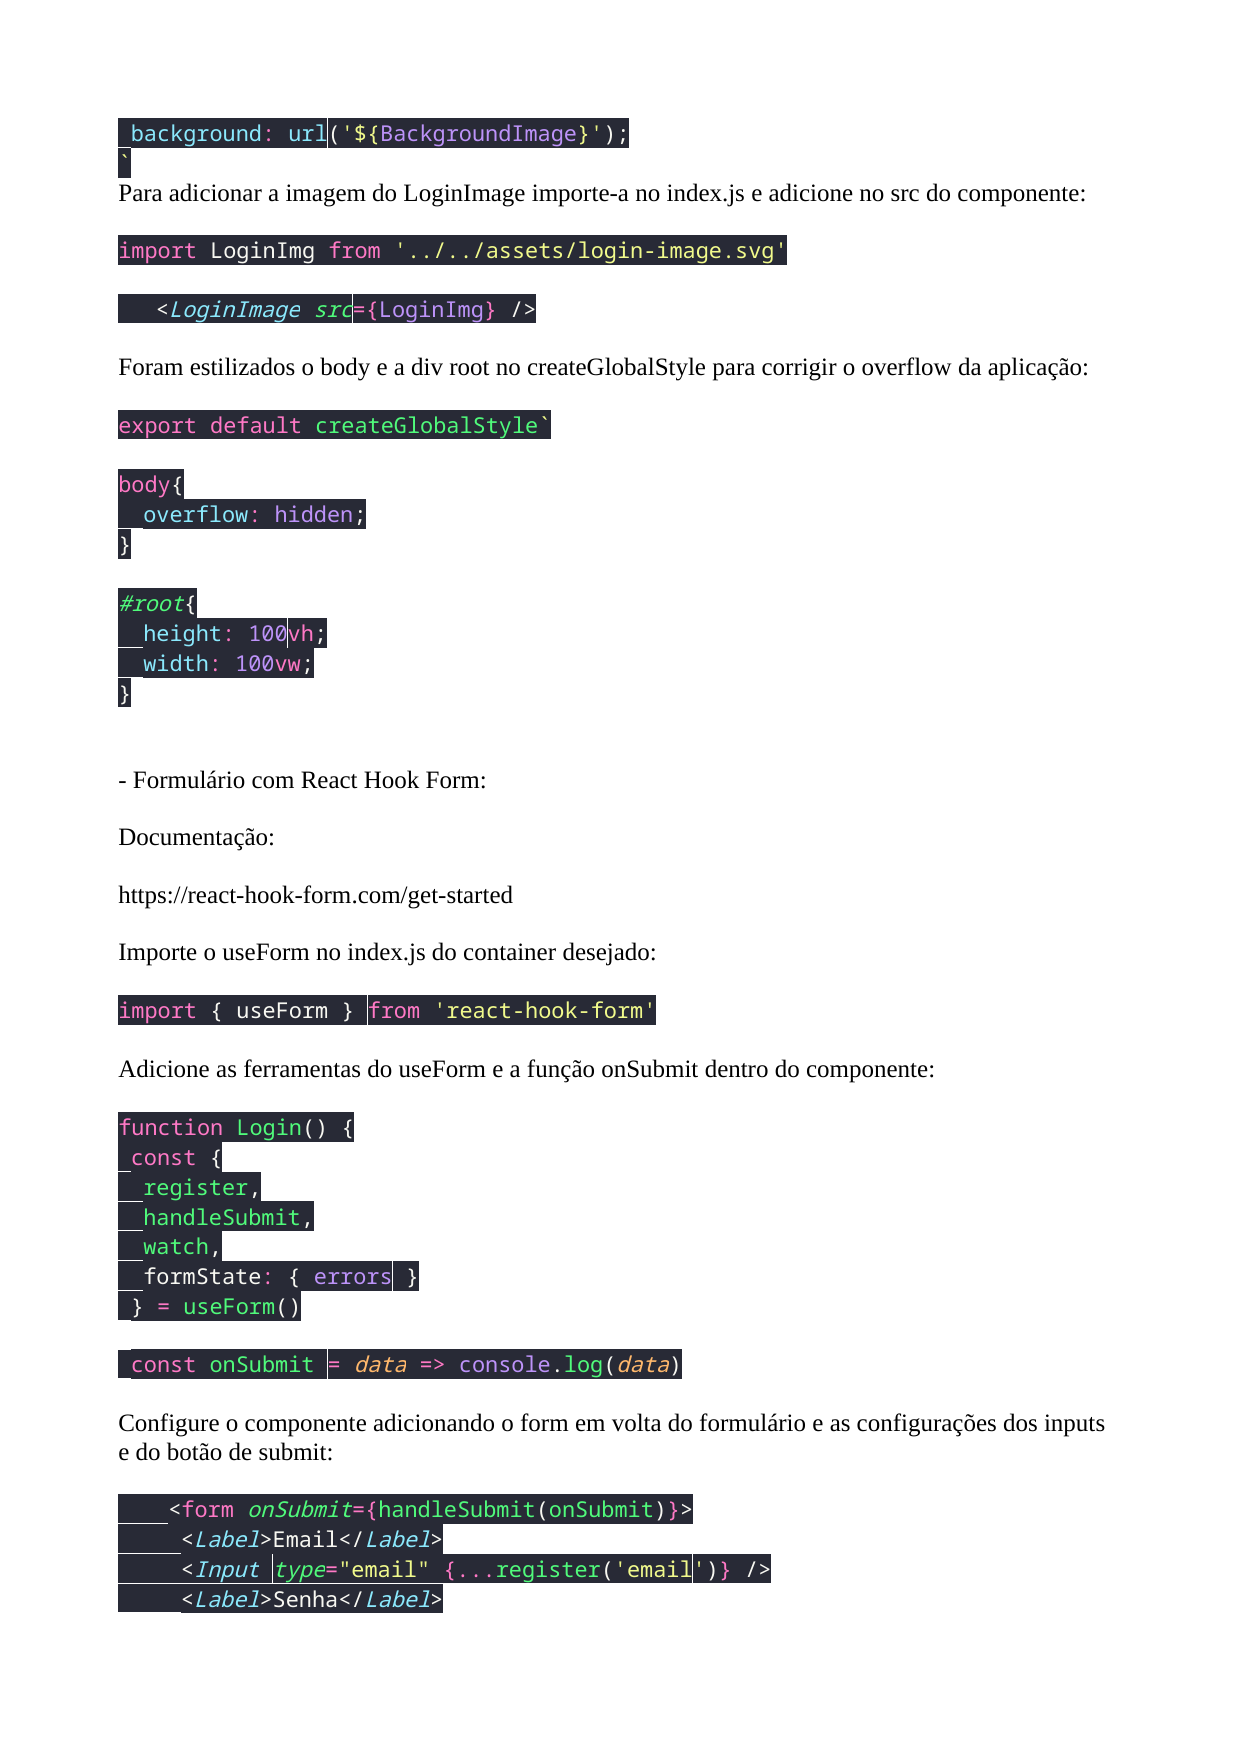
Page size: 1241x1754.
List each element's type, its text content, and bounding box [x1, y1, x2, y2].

text export default createGlobalStyle` [118, 410, 1122, 439]
text function Login() { [118, 1112, 1122, 1142]
text const onSubmit = data => console.log(data) [118, 1349, 1122, 1379]
text } [118, 529, 1122, 559]
text <Input type="email" {...register('email')} /> [118, 1554, 1122, 1583]
text Configure o componente adicionando o form em volta do formulário e as configurações dos inputs e do botão de submit: [118, 1408, 1122, 1465]
text Para adicionar a imagem do LoginImage importe-a no index.js e adicione no src do componente: [118, 178, 1122, 206]
text } [118, 678, 1122, 707]
text <Label>Email</Label> [118, 1524, 1122, 1554]
text Adicione as ferramentas do useForm e a função onSubmit dentro do componente: [118, 1054, 1122, 1083]
text body{ [118, 469, 1122, 499]
text import LoginImg from '../../assets/login-image.svg' [118, 235, 1122, 265]
text width: 100vw; [118, 648, 1122, 678]
text formState: { errors } [118, 1261, 1122, 1291]
text ` [118, 148, 1122, 178]
text <form onSubmit={handleSubmit(onSubmit)}> [118, 1494, 1122, 1524]
text Importe o useForm no index.js do container desejado: [118, 937, 1122, 966]
text #root{ [118, 588, 1122, 618]
text <LoginImage src={LoginImg} /> [118, 294, 1122, 323]
text background: url('${BackgroundImage}'); [118, 118, 1122, 148]
text register, [118, 1172, 1122, 1201]
text const { [118, 1142, 1122, 1172]
text handleSubmit, [118, 1201, 1122, 1231]
text height: 100vh; [118, 618, 1122, 648]
text Foram estilizados o body e a div root no createGlobalStyle para corrigir o overflow da aplicação: [118, 352, 1122, 381]
text - Formulário com React Hook Form: [118, 765, 1122, 794]
text overflow: hidden; [118, 499, 1122, 529]
text <Label>Senha</Label> [118, 1583, 1122, 1613]
text } = useForm() [118, 1291, 1122, 1321]
text import { useForm } from 'react-hook-form' [118, 995, 1122, 1025]
text Documentação: [118, 822, 1122, 851]
text https://react-hook-form.com/get-started [118, 880, 1122, 909]
text watch, [118, 1231, 1122, 1261]
